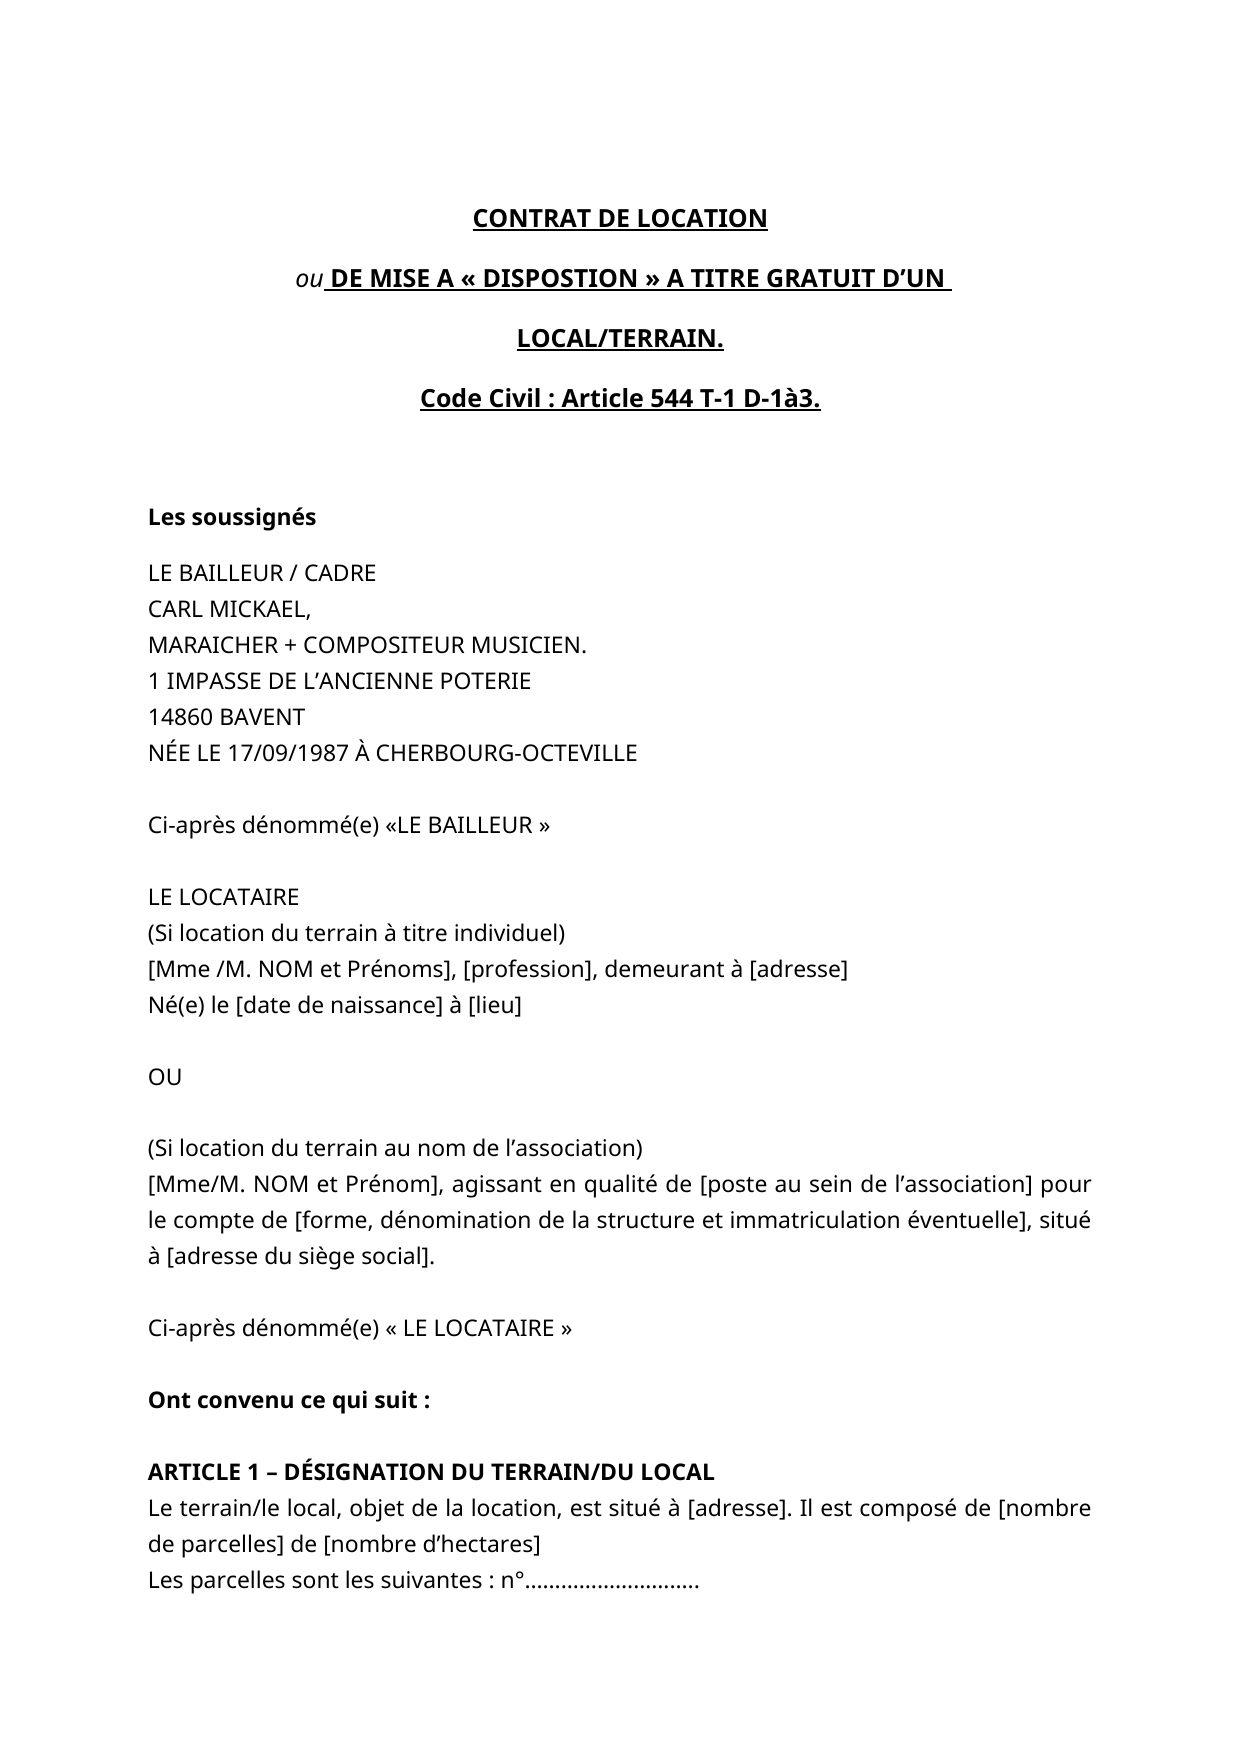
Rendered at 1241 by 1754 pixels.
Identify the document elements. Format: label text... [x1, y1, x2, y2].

text ou DE MISE A « DISPOSTION » A TITRE GRATUIT D’UN [148, 261, 1093, 295]
text 1 IMPASSE DE L’ANCIENNE POTERIE [148, 665, 1093, 696]
text CONTRAT DE LOCATION [148, 201, 1093, 235]
text NÉE LE 17/09/1987 À CHERBOURG-OCTEVILLE [148, 737, 1093, 768]
text (Si location du terrain au nom de l’association) [148, 1132, 1093, 1164]
text CARL MICKAEL, [148, 593, 1093, 624]
text Les parcelles sont les suivantes : n°……………………….. [148, 1564, 1093, 1595]
text Ont convenu ce qui suit : [148, 1384, 1093, 1415]
text 14860 BAVENT [148, 701, 1093, 732]
text [Mme/M. NOM et Prénom], agissant en qualité de [poste au sein de l’association] pour le compte de [forme, dénomination de la structure et immatriculation éventuelle], situé à [adresse du siège social]. [148, 1168, 1093, 1271]
text Ci-après dénommé(e) « LE LOCATAIRE » [148, 1312, 1093, 1343]
text Les soussignés [148, 501, 1093, 532]
text MARAICHER + COMPOSITEUR MUSICIEN. [148, 629, 1093, 661]
text Né(e) le [date de naissance] à [lieu] [148, 989, 1093, 1020]
text ARTICLE 1 – DÉSIGNATION DU TERRAIN/DU LOCAL [148, 1456, 1093, 1487]
text LOCAL/TERRAIN. [148, 321, 1093, 355]
text LE LOCATAIRE [148, 881, 1093, 912]
text Code Civil : Article 544 T-1 D-1à3. [148, 381, 1093, 415]
text (Si location du terrain à titre individuel) [148, 917, 1093, 948]
text Le terrain/le local, objet de la location, est situé à [adresse]. Il est composé de [nombre de parcelles] de [nombre d’hectares] [148, 1492, 1093, 1559]
text Ci-après dénommé(e) «LE BAILLEUR » [148, 809, 1093, 840]
text LE BAILLEUR / CADRE [148, 557, 1093, 589]
text [Mme /M. NOM et Prénoms], [profession], demeurant à [adresse] [148, 953, 1093, 984]
text OU [148, 1061, 1093, 1092]
